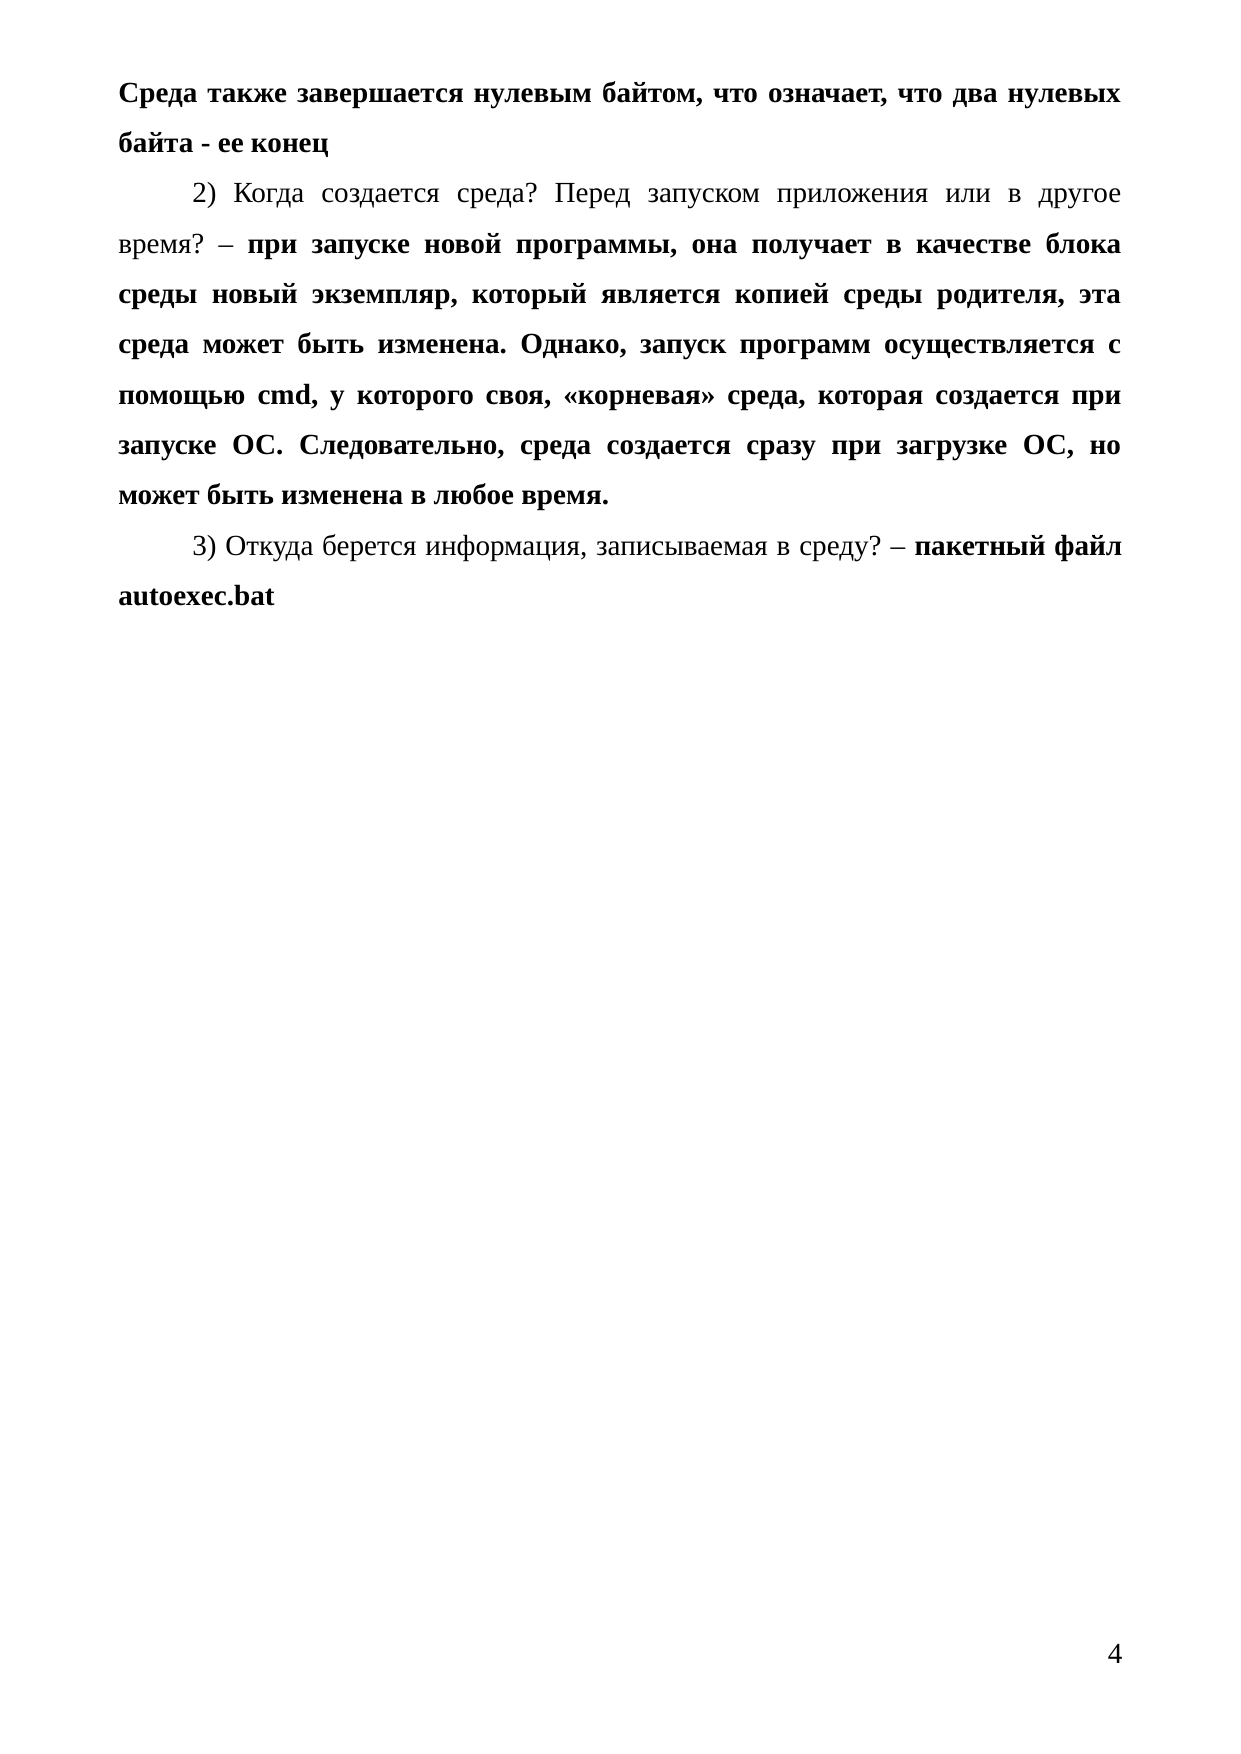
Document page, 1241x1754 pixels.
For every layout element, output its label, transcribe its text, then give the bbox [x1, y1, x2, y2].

text Среда также завершается нулевым байтом, что означает, что два нулевых байта - ее конец [118, 75, 1122, 159]
text 2) Когда создается среда? Перед запуском приложения или в другое время? – при запуске новой программы, она получает в качестве блока среды новый экземпляр, который является копией среды родителя, эта среда может быть изменена. Однако, запуск программ осуществляется с помощью cmd, у которого своя, «корневая» среда, которая создается при запуске ОС. Следовательно, среда создается сразу при загрузке ОС, но может быть изменена в любое время. [118, 176, 1122, 511]
text 3) Откуда берется информация, записываемая в среду? – пакетный файл autoexec.bat [118, 528, 1122, 612]
